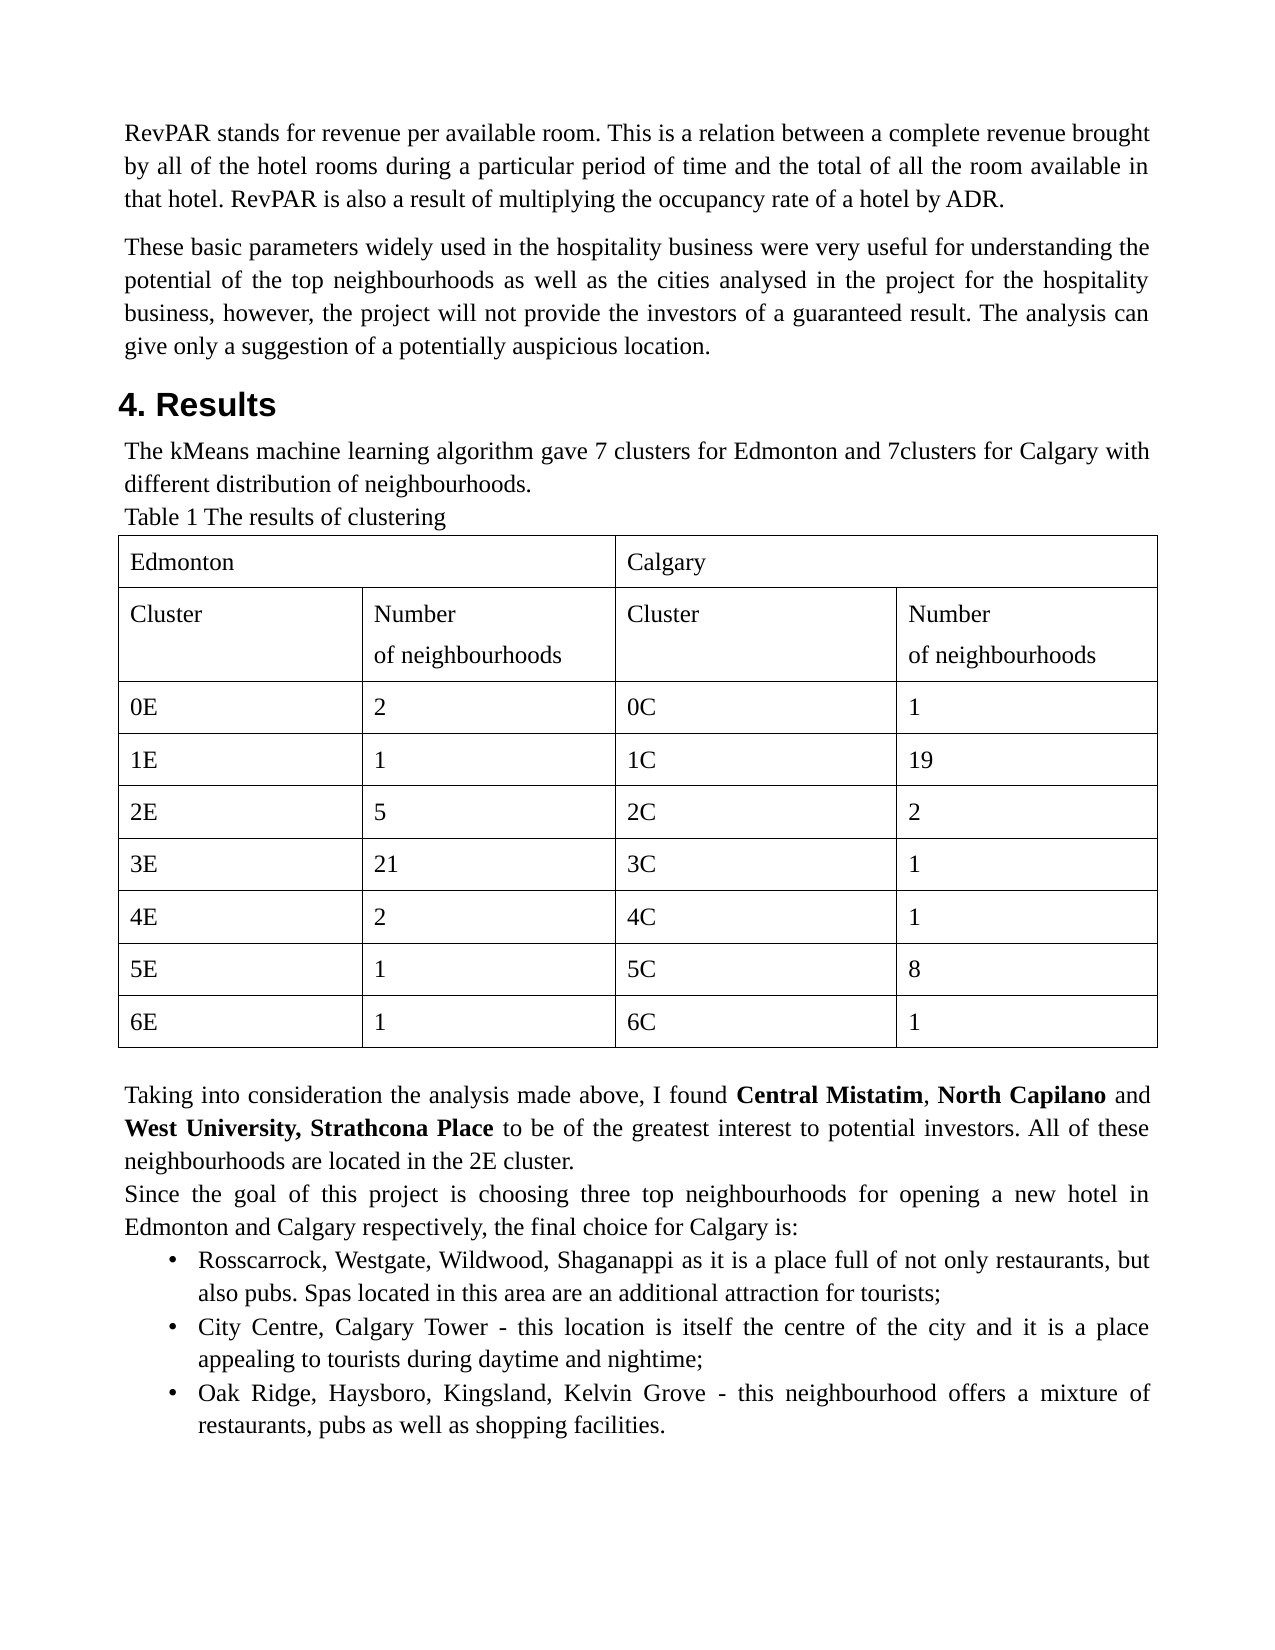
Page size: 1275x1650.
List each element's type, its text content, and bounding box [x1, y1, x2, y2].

table_cell 2 [363, 891, 615, 942]
table_cell 3C [616, 839, 896, 890]
table_cell 0C [616, 682, 896, 733]
table_cell 5C [616, 944, 896, 995]
table_cell 2 [363, 682, 615, 733]
table_cell 1 [897, 839, 1157, 890]
table_cell 1 [897, 682, 1157, 733]
table_cell 1C [616, 734, 896, 785]
text These basic parameters widely used in the hospitality business were very useful for understanding the potential of the top neighbourhoods as well as the cities analysed in the project for the hospitality business, however, the project will not provide the investors of a guaranteed result. The analysis can give only a suggestion of a potentially auspicious location. [124, 232, 1151, 359]
table_cell 8 [897, 944, 1157, 995]
table_cell Number of neighbourhoods [363, 588, 615, 681]
table_cell 2E [119, 786, 362, 838]
table_cell 3E [119, 839, 362, 890]
text Taking into consideration the analysis made above, I found Central Mistatim, North Capilano and West University, Strathcona Place to be of the greatest interest to potential investors. All of these neighbourhoods are located in the 2E cluster. [124, 1080, 1151, 1175]
list Oak Ridge, Haysboro, Kingsland, Kelvin Grove - this neighbourhood offers a mixture of restaurants, pubs as well as shopping facilities. [168, 1378, 1151, 1439]
text Since the goal of this project is choosing three top neighbourhoods for opening a new hotel in Edmonton and Calgary respectively, the final choice for Calgary is: [124, 1179, 1151, 1241]
table_cell 6C [616, 996, 896, 1047]
table_cell 1 [363, 944, 615, 995]
table_header Calgary [616, 536, 1157, 587]
table_cell 2 [897, 786, 1157, 838]
table_cell 4C [616, 891, 896, 942]
table_cell 1 [363, 996, 615, 1047]
table_cell 21 [363, 839, 615, 890]
table_cell 1E [119, 734, 362, 785]
table_cell Cluster [119, 588, 362, 681]
table_header Edmonton [119, 536, 615, 587]
text Table 1 The results of clustering [124, 502, 1151, 531]
table_cell 5E [119, 944, 362, 995]
text RevPAR stands for revenue per available room. This is a relation between a complete revenue brought by all of the hotel rooms during a particular period of time and the total of all the room available in that hotel. RevPAR is also a result of multiplying the occupancy rate of a hotel by ADR. [124, 118, 1151, 213]
table_cell 6E [119, 996, 362, 1047]
table_cell Cluster [616, 588, 896, 681]
table_cell 2C [616, 786, 896, 838]
table_cell 19 [897, 734, 1157, 785]
table_cell 4E [119, 891, 362, 942]
table_cell 1 [897, 891, 1157, 942]
table_cell 1 [897, 996, 1157, 1047]
text The kMeans machine learning algorithm gave 7 clusters for Edmonton and 7clusters for Calgary with different distribution of neighbourhoods. [124, 436, 1151, 498]
subtitle 4. Results [118, 385, 1157, 423]
table_cell 0E [119, 682, 362, 733]
table_cell Number of neighbourhoods [897, 588, 1157, 681]
list City Centre, Calgary Tower - this location is itself the centre of the city and it is a place appealing to tourists during daytime and nightime; [168, 1312, 1151, 1373]
list Rosscarrock, Westgate, Wildwood, Shaganappi as it is a place full of not only restaurants, but also pubs. Spas located in this area are an additional attraction for tourists; [168, 1246, 1151, 1307]
table_cell 1 [363, 734, 615, 785]
table_cell 5 [363, 786, 615, 838]
